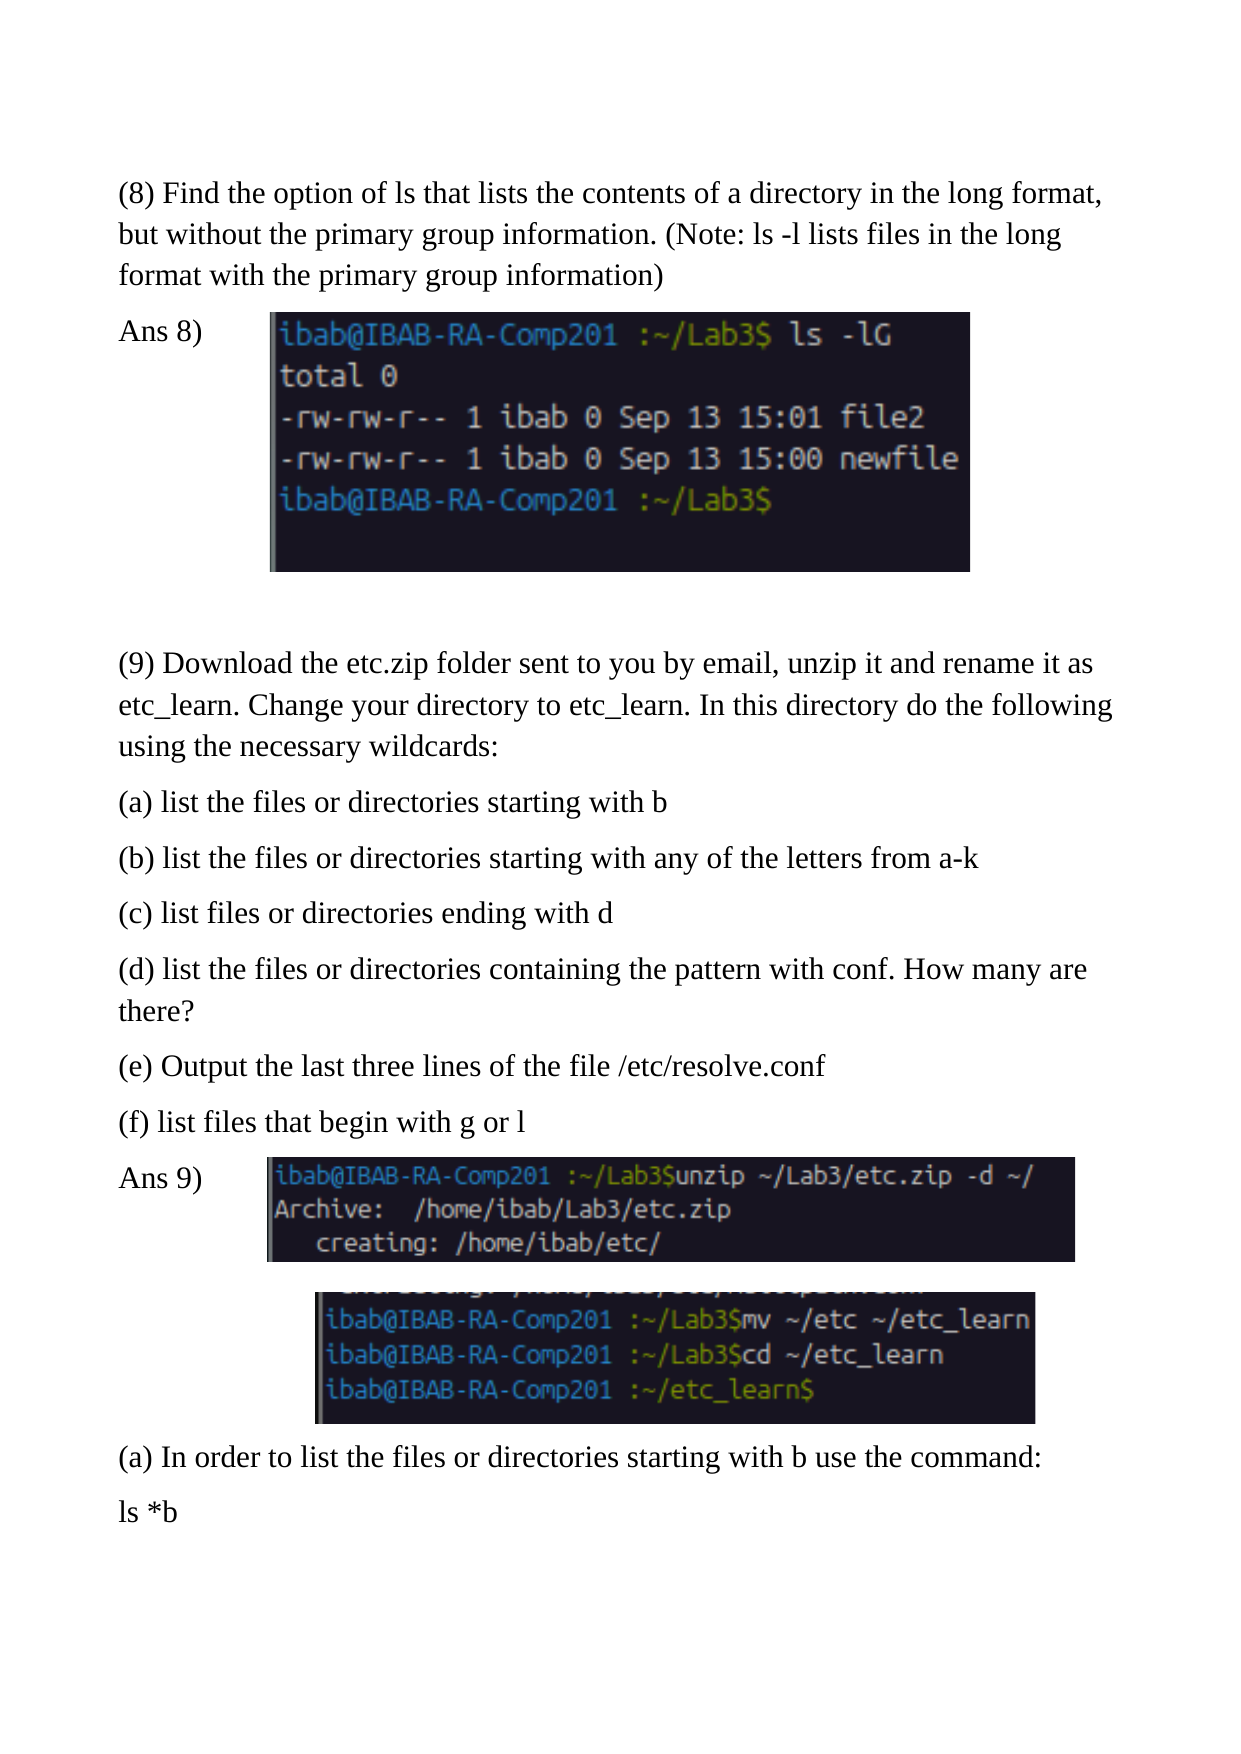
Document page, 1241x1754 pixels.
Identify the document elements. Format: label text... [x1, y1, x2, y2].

picture [315, 1292, 1036, 1424]
text (f) list files that begin with g or l [118, 1103, 1122, 1139]
text Ans 8) [118, 312, 269, 348]
text (d) list the files or directories containing the pattern with conf. How many are there? [118, 951, 1122, 1028]
text (b) list the files or directories starting with any of the letters from a-k [118, 839, 1122, 875]
text (a) list the files or directories starting with b [118, 783, 1122, 819]
picture [267, 1157, 1076, 1262]
text (e) Output the last three lines of the file /etc/resolve.conf [118, 1048, 1122, 1083]
text (8) Find the option of ls that lists the contents of a directory in the long format, but without the primary group information. (Note: ls -l lists files in the long format with the primary group information) [118, 174, 1122, 292]
text (c) list files or directories ending with d [118, 895, 1122, 931]
text ls *b [118, 1494, 1122, 1530]
text [971, 312, 1122, 348]
text Ans 9) [118, 1159, 267, 1195]
text (a) In order to list the files or directories starting with b use the command: [118, 1438, 1122, 1474]
text [1076, 1159, 1122, 1195]
picture [269, 312, 971, 572]
text (9) Download the etc.zip folder sent to you by email, unzip it and rename it as etc_learn. Change your directory to etc_learn. In this directory do the following using the necessary wildcards: [118, 645, 1122, 763]
